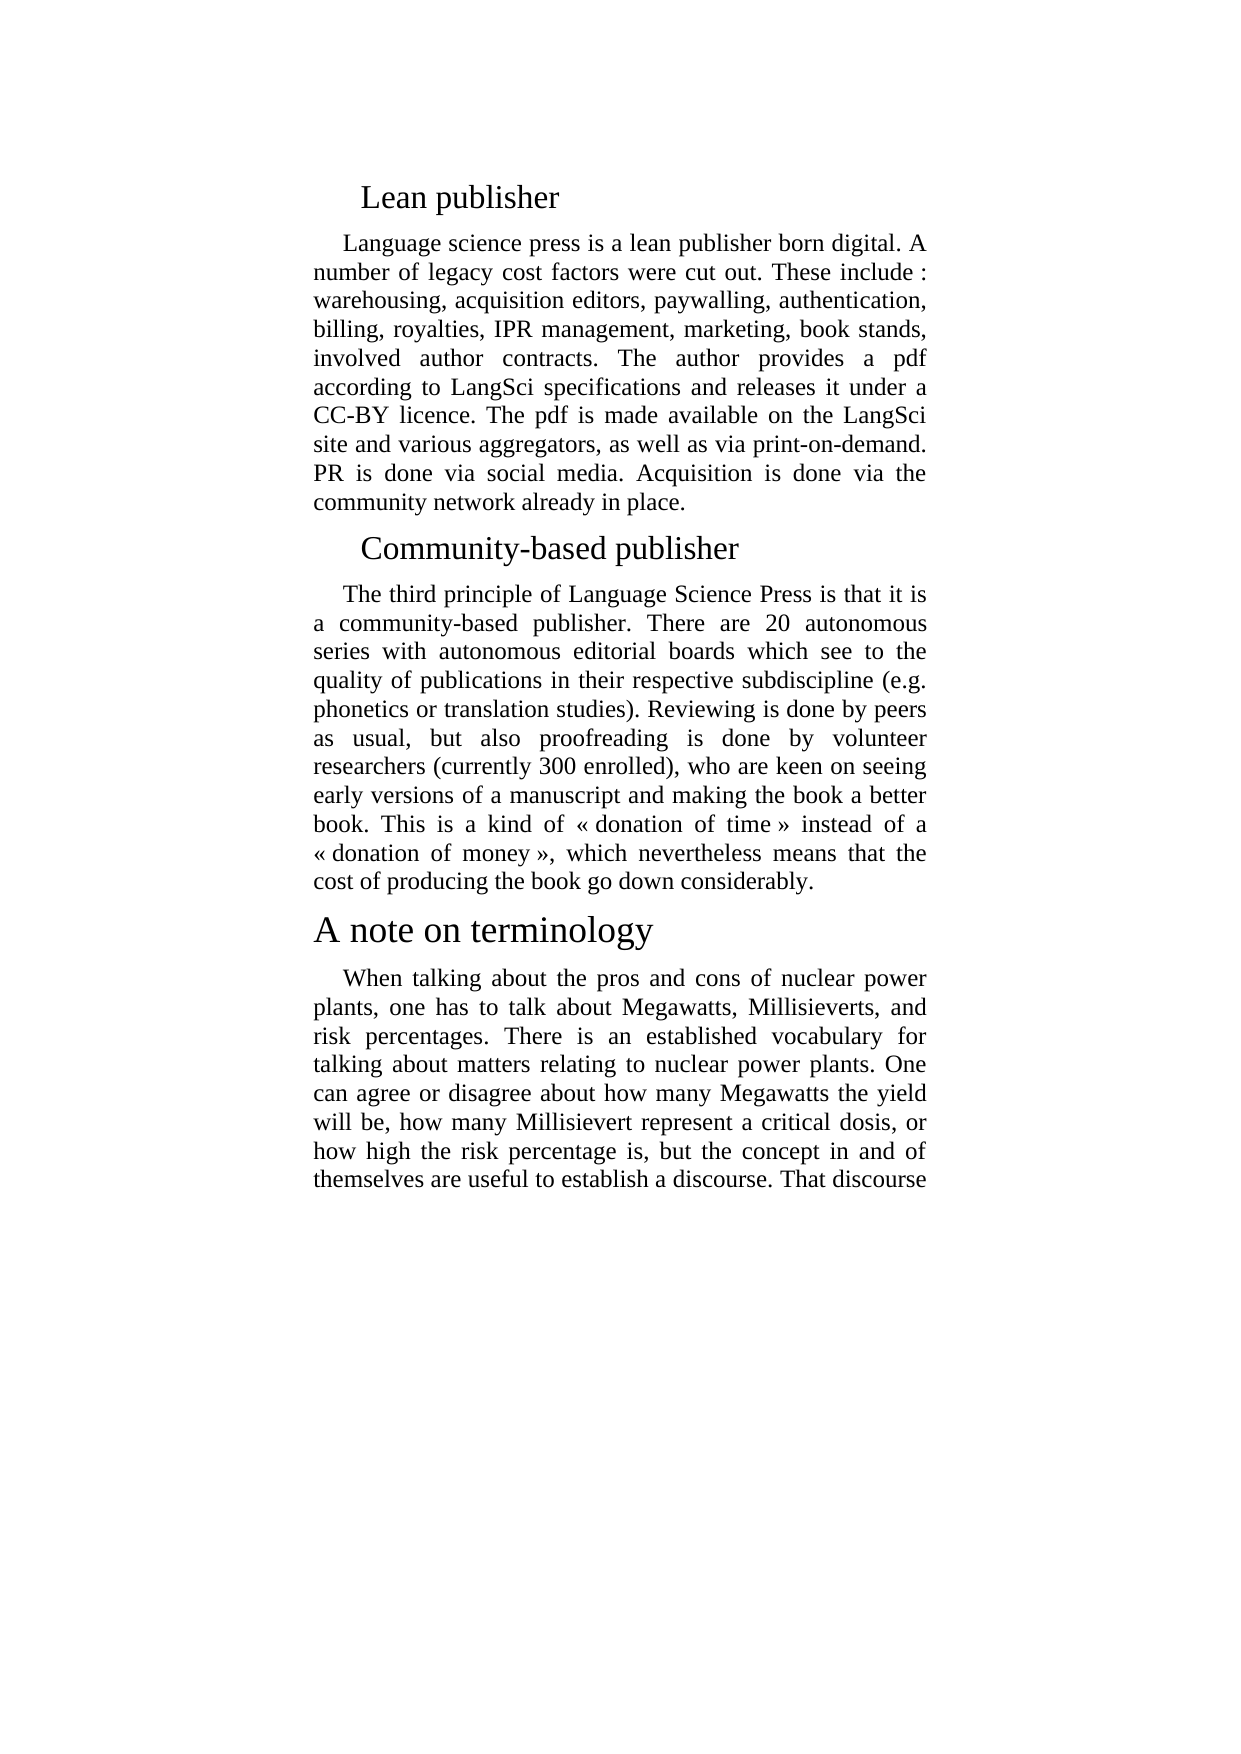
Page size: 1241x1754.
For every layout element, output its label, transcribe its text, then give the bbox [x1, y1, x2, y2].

subtitle Community-based publisher [331, 528, 909, 566]
text Language science press is a lean publisher born digital. A number of legacy cost factors were cut out. These include : warehousing, acquisition editors, paywalling, authentication, billing, royalties, IPR management, marketing, book stands, involved author contracts. The author provides a pdf according to LangSci specifications and releases it under a CC-BY licence. The pdf is made available on the LangSci site and various aggregators, as well as via print-on-demand. PR is done via social media. Acquisition is done via the community network already in place. [313, 228, 927, 516]
text The third principle of Language Science Press is that it is a community-based publisher. There are 20 autonomous series with autonomous editorial boards which see to the quality of publications in their respective subdiscipline (e.g. phonetics or translation studies). Reviewing is done by peers as usual, but also proofreading is done by volunteer researchers (currently 300 enrolled), who are keen on seeing early versions of a manuscript and making the book a better book. This is a kind of « donation of time » instead of a « donation of money », which nevertheless means that the cost of producing the book go down considerably. [313, 579, 927, 895]
subtitle A note on terminology [313, 908, 927, 951]
subtitle Lean publisher [331, 177, 909, 216]
text When talking about the pros and cons of nuclear power plants, one has to talk about Megawatts, Millisieverts, and risk percentages. There is an established vocabulary for talking about matters relating to nuclear power plants. One can agree or disagree about how many Megawatts the yield will be, how many Millisievert represent a critical dosis, or how high the risk percentage is, but the concept in and of themselves are useful to establish a discourse. That discourse [313, 963, 927, 1193]
